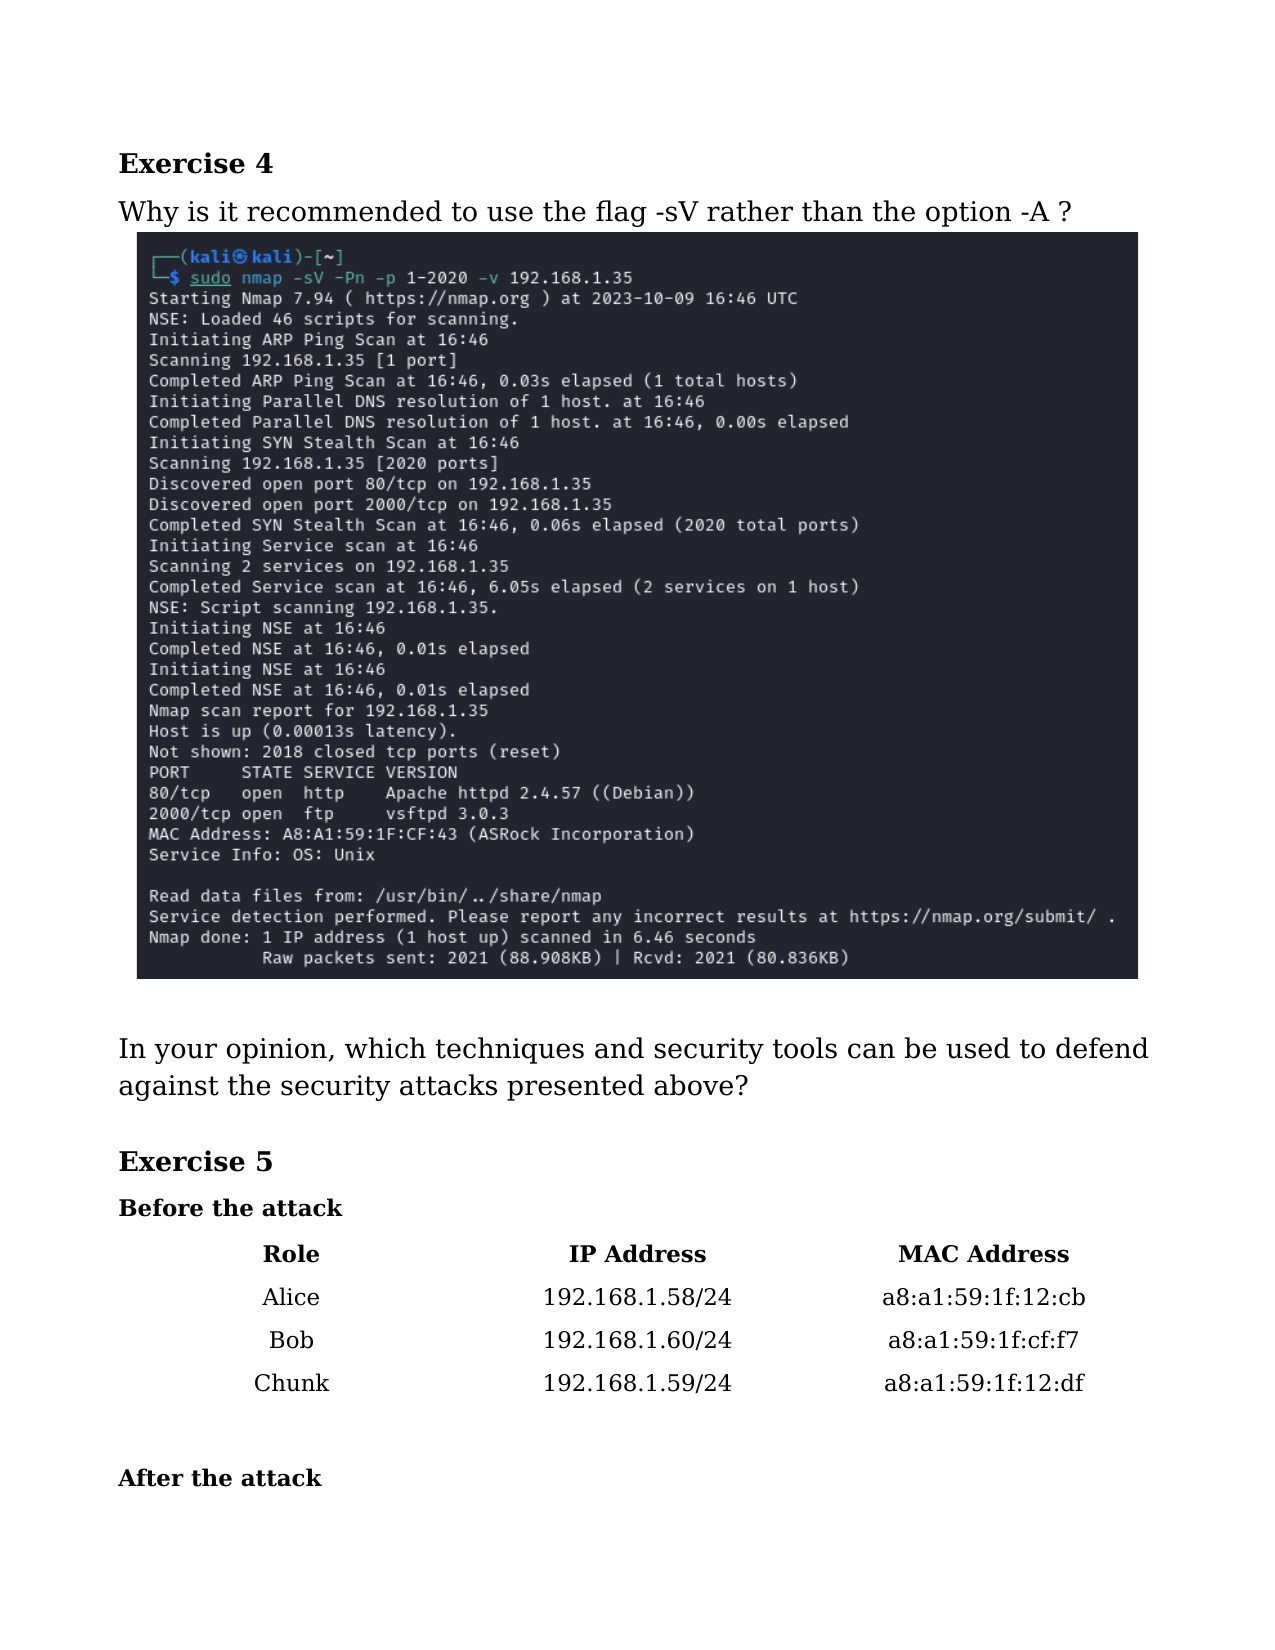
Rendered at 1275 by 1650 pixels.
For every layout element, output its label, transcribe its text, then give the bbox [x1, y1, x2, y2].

table_cell 192.168.1.59/24 [464, 1371, 811, 1414]
table_header Role [118, 1240, 464, 1284]
table_cell Alice [118, 1284, 464, 1327]
text Before the attack [118, 1195, 1157, 1222]
subtitle Exercise 5 [118, 1146, 1157, 1178]
text Why is it recommended to use the flag -sV rather than the option -A ? [118, 197, 1157, 228]
table_cell 192.168.1.58/24 [464, 1284, 811, 1327]
table_cell 192.168.1.60/24 [464, 1327, 811, 1371]
table_cell Bob [118, 1327, 464, 1371]
table_cell a8:a1:59:1f:12:df [811, 1371, 1157, 1414]
table_cell Chunk [118, 1371, 464, 1414]
text In your opinion, which techniques and security tools can be used to defend against the security attacks presented above? [118, 1034, 1157, 1102]
table_header MAC Address [811, 1240, 1157, 1284]
subtitle Exercise 4 [118, 148, 1157, 179]
picture [136, 232, 1139, 979]
table_cell a8:a1:59:1f:cf:f7 [811, 1327, 1157, 1371]
text After the attack [118, 1465, 1157, 1492]
table_header IP Address [464, 1240, 811, 1284]
table_cell a8:a1:59:1f:12:cb [811, 1284, 1157, 1327]
